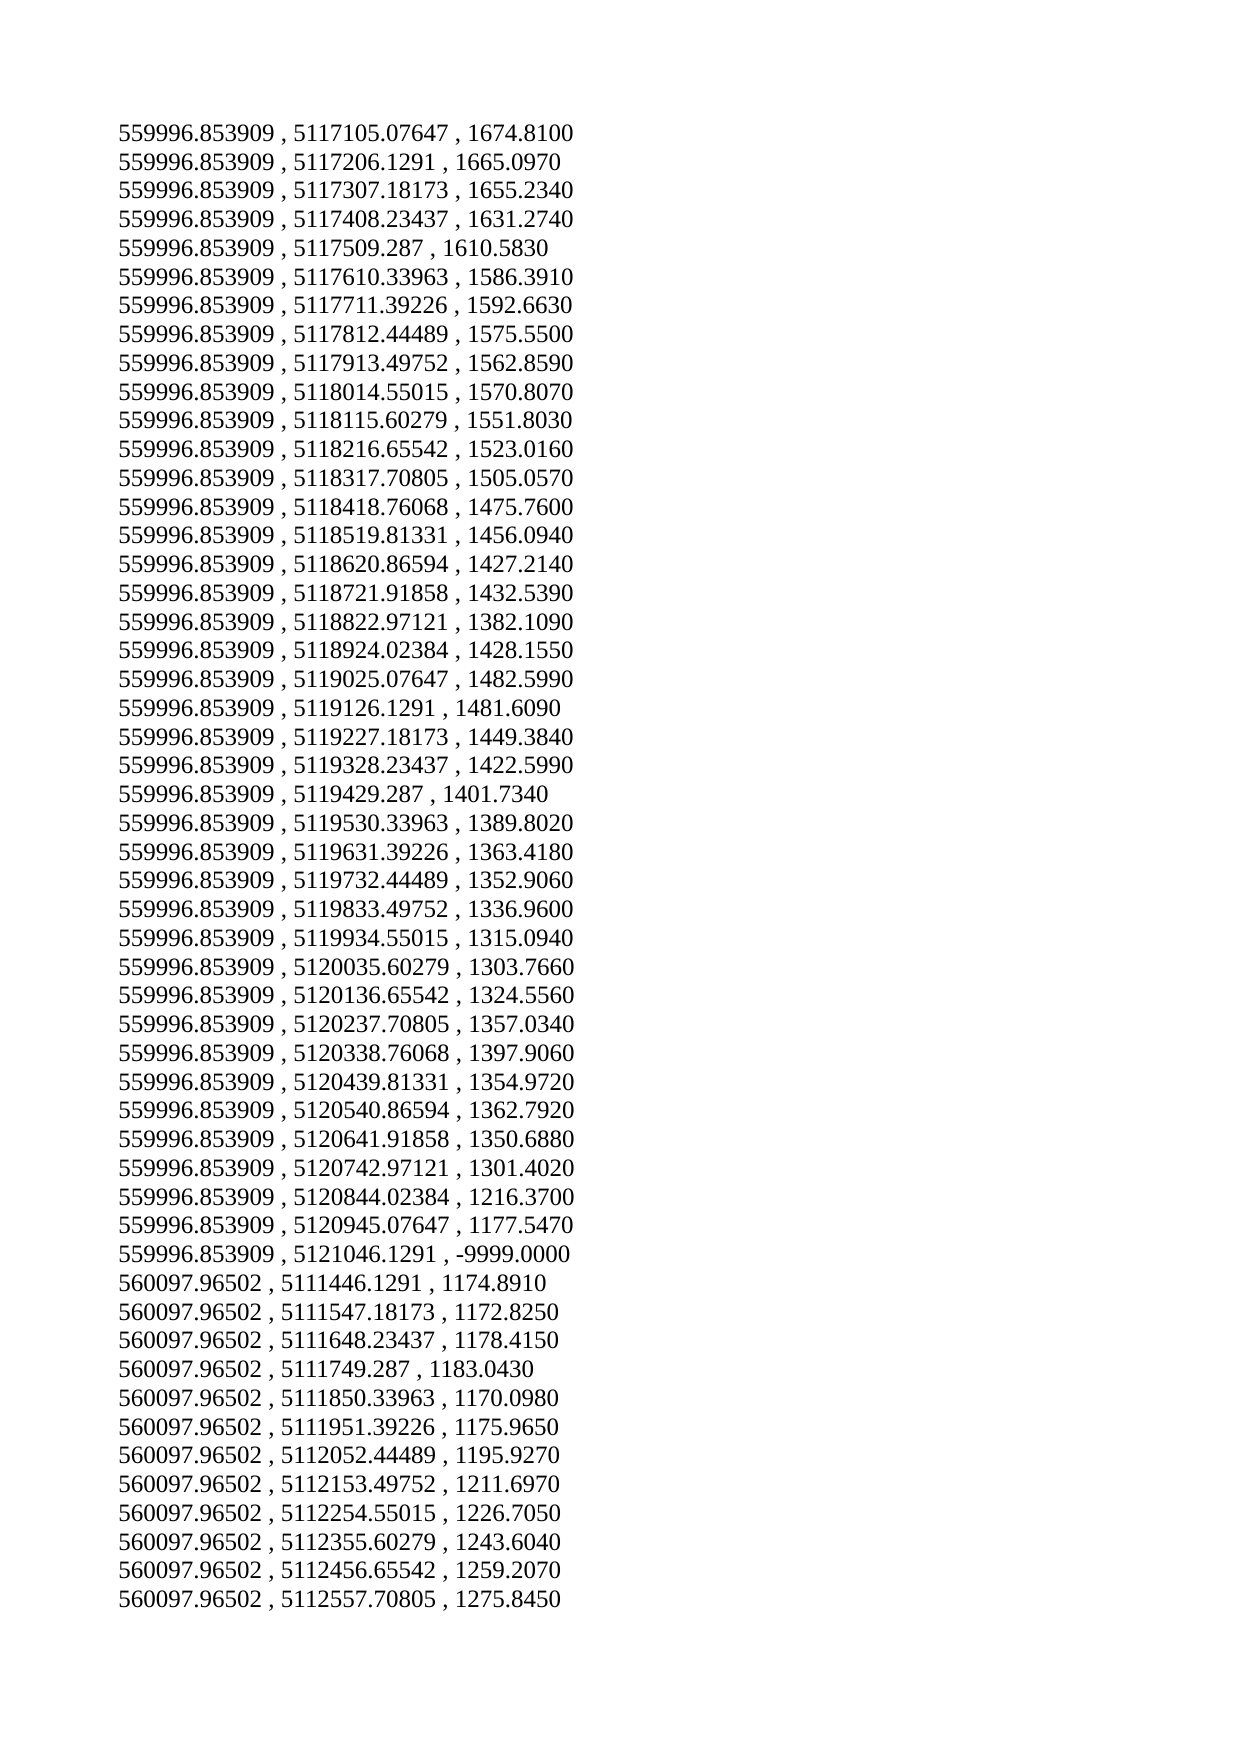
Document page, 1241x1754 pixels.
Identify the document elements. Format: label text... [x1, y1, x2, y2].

text 560097.96502 , 5111749.287 , 1183.0430 [118, 1354, 1122, 1383]
text 560097.96502 , 5112557.70805 , 1275.8450 [118, 1584, 1122, 1613]
text 559996.853909 , 5120945.07647 , 1177.5470 [118, 1211, 1122, 1239]
text 559996.853909 , 5117610.33963 , 1586.3910 [118, 262, 1122, 291]
text 559996.853909 , 5117913.49752 , 1562.8590 [118, 348, 1122, 377]
text 559996.853909 , 5118620.86594 , 1427.2140 [118, 549, 1122, 578]
text 559996.853909 , 5120540.86594 , 1362.7920 [118, 1096, 1122, 1124]
text 559996.853909 , 5120844.02384 , 1216.3700 [118, 1182, 1122, 1211]
text 559996.853909 , 5117105.07647 , 1674.8100 [118, 118, 1122, 147]
text 559996.853909 , 5120439.81331 , 1354.9720 [118, 1067, 1122, 1096]
text 559996.853909 , 5119126.1291 , 1481.6090 [118, 693, 1122, 722]
text 559996.853909 , 5117509.287 , 1610.5830 [118, 233, 1122, 262]
text 559996.853909 , 5119227.18173 , 1449.3840 [118, 722, 1122, 751]
text 560097.96502 , 5111446.1291 , 1174.8910 [118, 1268, 1122, 1297]
text 559996.853909 , 5119833.49752 , 1336.9600 [118, 894, 1122, 923]
text 559996.853909 , 5119530.33963 , 1389.8020 [118, 808, 1122, 837]
text 560097.96502 , 5111850.33963 , 1170.0980 [118, 1383, 1122, 1412]
text 559996.853909 , 5118317.70805 , 1505.0570 [118, 463, 1122, 492]
text 560097.96502 , 5112355.60279 , 1243.6040 [118, 1527, 1122, 1556]
text 559996.853909 , 5118418.76068 , 1475.7600 [118, 492, 1122, 521]
text 559996.853909 , 5120035.60279 , 1303.7660 [118, 952, 1122, 981]
text 559996.853909 , 5118519.81331 , 1456.0940 [118, 521, 1122, 549]
text 559996.853909 , 5118115.60279 , 1551.8030 [118, 406, 1122, 434]
text 559996.853909 , 5119025.07647 , 1482.5990 [118, 664, 1122, 693]
text 559996.853909 , 5118924.02384 , 1428.1550 [118, 636, 1122, 664]
text 559996.853909 , 5118721.91858 , 1432.5390 [118, 578, 1122, 607]
text 559996.853909 , 5120136.65542 , 1324.5560 [118, 981, 1122, 1009]
text 559996.853909 , 5120742.97121 , 1301.4020 [118, 1153, 1122, 1182]
text 560097.96502 , 5112456.65542 , 1259.2070 [118, 1556, 1122, 1584]
text 560097.96502 , 5111648.23437 , 1178.4150 [118, 1326, 1122, 1354]
text 559996.853909 , 5120338.76068 , 1397.9060 [118, 1038, 1122, 1067]
text 559996.853909 , 5119429.287 , 1401.7340 [118, 779, 1122, 808]
text 559996.853909 , 5117408.23437 , 1631.2740 [118, 204, 1122, 233]
text 559996.853909 , 5118216.65542 , 1523.0160 [118, 434, 1122, 463]
text 559996.853909 , 5117307.18173 , 1655.2340 [118, 176, 1122, 204]
text 559996.853909 , 5119328.23437 , 1422.5990 [118, 751, 1122, 779]
text 560097.96502 , 5112052.44489 , 1195.9270 [118, 1441, 1122, 1469]
text 560097.96502 , 5112153.49752 , 1211.6970 [118, 1469, 1122, 1498]
text 559996.853909 , 5118014.55015 , 1570.8070 [118, 377, 1122, 406]
text 559996.853909 , 5119631.39226 , 1363.4180 [118, 837, 1122, 866]
text 560097.96502 , 5111547.18173 , 1172.8250 [118, 1297, 1122, 1326]
text 560097.96502 , 5112254.55015 , 1226.7050 [118, 1498, 1122, 1527]
text 559996.853909 , 5118822.97121 , 1382.1090 [118, 607, 1122, 636]
text 559996.853909 , 5117711.39226 , 1592.6630 [118, 291, 1122, 319]
text 559996.853909 , 5117812.44489 , 1575.5500 [118, 319, 1122, 348]
text 559996.853909 , 5117206.1291 , 1665.0970 [118, 147, 1122, 176]
text 559996.853909 , 5121046.1291 , -9999.0000 [118, 1239, 1122, 1268]
text 559996.853909 , 5120641.91858 , 1350.6880 [118, 1124, 1122, 1153]
text 559996.853909 , 5119732.44489 , 1352.9060 [118, 866, 1122, 894]
text 560097.96502 , 5111951.39226 , 1175.9650 [118, 1412, 1122, 1441]
text 559996.853909 , 5119934.55015 , 1315.0940 [118, 923, 1122, 952]
text 559996.853909 , 5120237.70805 , 1357.0340 [118, 1009, 1122, 1038]
